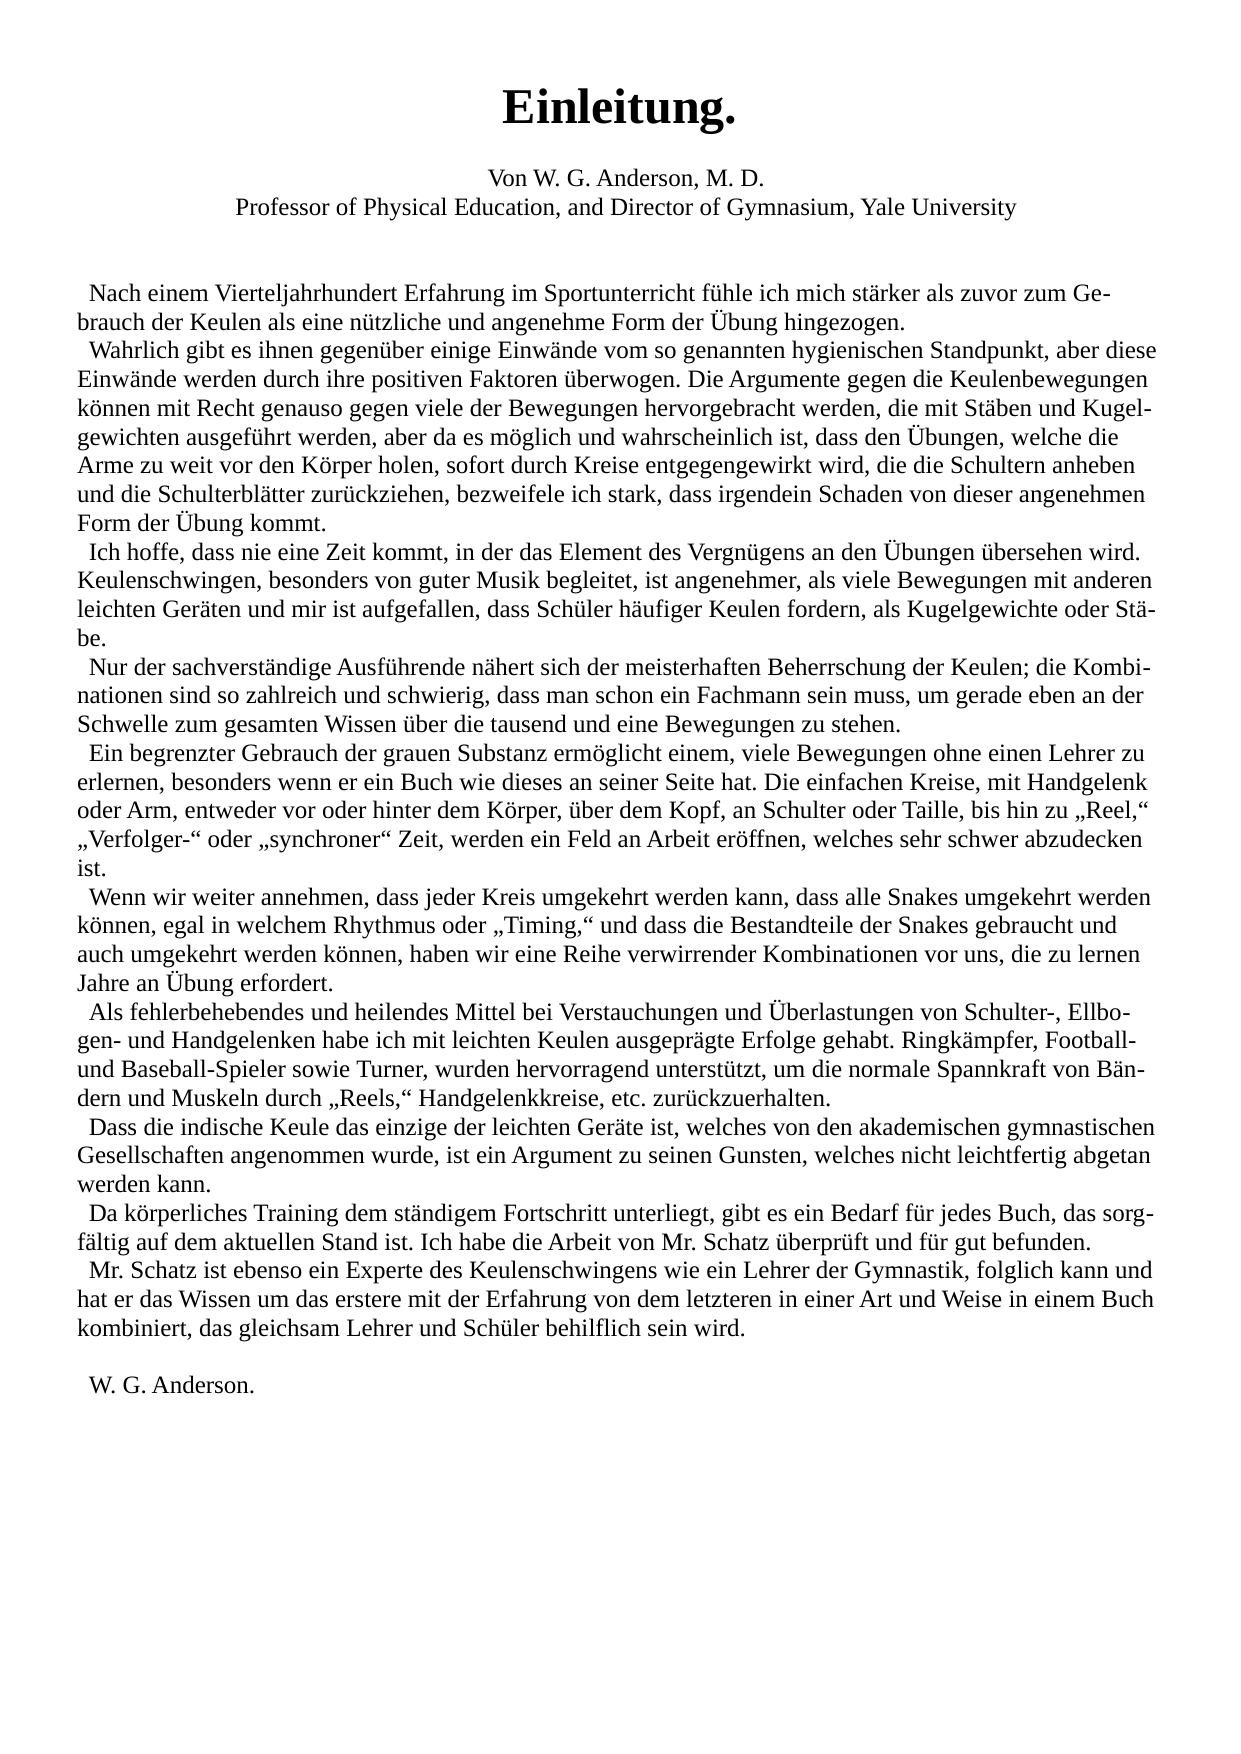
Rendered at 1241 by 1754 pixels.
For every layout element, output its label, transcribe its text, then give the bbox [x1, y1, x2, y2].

text Professor of Physical Education, and Director of Gymnasium, Yale University [77, 192, 1163, 221]
text Ein begrenzter Gebrauch der grauen Substanz ermöglicht einem, viele Bewegungen ohne einen Lehrer zu erlernen, besonders wenn er ein Buch wie dieses an seiner Seite hat. Die einfachen Kreise, mit Handgelenk oder Arm, entweder vor oder hinter dem Körper, über dem Kopf, an Schulter oder Taille, bis hin zu „Reel,“ „Verfolger-“ oder „synchroner“ Zeit, werden ein Feld an Arbeit eröffnen, welches sehr schwer abzudecken ist. [77, 738, 1163, 882]
text Ich hoffe, dass nie eine Zeit kommt, in der das Element des Vergnügens an den Übungen übersehen wird. Keulenschwingen, besonders von guter Musik begleitet, ist angenehmer, als viele Bewegungen mit anderen leichten Geräten und mir ist aufgefallen, dass Schüler häufiger Keulen fordern, als Kugelgewichte oder Stä­be. [77, 537, 1163, 652]
text Nach einem Vierteljahrhundert Erfahrung im Sportunterricht fühle ich mich stärker als zuvor zum Ge­brauch der Keulen als eine nützliche und angenehme Form der Übung hingezogen. [77, 278, 1163, 336]
text Als fehlerbehebendes und heilendes Mittel bei Verstauchungen und Überlastungen von Schulter-, Ellbo­gen- und Handgelenken habe ich mit leichten Keulen ausgeprägte Erfolge gehabt. Ringkämpfer, Football- und Baseball-Spieler sowie Turner, wurden hervorragend unterstützt, um die normale Spannkraft von Bän­dern und Muskeln durch „Reels,“ Handgelenkkreise, etc. zurückzuerhalten. [77, 997, 1163, 1112]
text W. G. Anderson. [77, 1371, 1163, 1399]
text Da körperliches Training dem ständigem Fortschritt unterliegt, gibt es ein Bedarf für jedes Buch, das sorg­fältig auf dem aktuellen Stand ist. Ich habe die Arbeit von Mr. Schatz überprüft und für gut befunden. [77, 1198, 1163, 1256]
text Wahrlich gibt es ihnen gegenüber einige Einwände vom so genannten hygienischen Standpunkt, aber diese Einwände werden durch ihre positiven Faktoren überwogen. Die Argumente gegen die Keulenbewegungen können mit Recht genauso gegen viele der Bewegungen hervorgebracht werden, die mit Stäben und Kugel­gewichten ausgeführt werden, aber da es möglich und wahrscheinlich ist, dass den Übungen, welche die Arme zu weit vor den Körper holen, sofort durch Kreise entgegengewirkt wird, die die Schultern anheben und die Schulterblätter zurückziehen, bezweifele ich stark, dass irgendein Schaden von dieser angenehmen Form der Übung kommt. [77, 336, 1163, 537]
text Dass die indische Keule das einzige der leichten Geräte ist, welches von den akademischen gymnastischen Gesellschaften angenommen wurde, ist ein Argument zu seinen Gunsten, welches nicht leichtfertig abgetan werden kann. [77, 1112, 1163, 1198]
text Nur der sachverständige Ausführende nähert sich der meisterhaften Beherrschung der Keulen; die Kombi­nationen sind so zahlreich und schwierig, dass man schon ein Fachmann sein muss, um gerade eben an der Schwelle zum gesamten Wissen über die tausend und eine Bewegungen zu stehen. [77, 652, 1163, 738]
text Wenn wir weiter annehmen, dass jeder Kreis umgekehrt werden kann, dass alle Snakes umgekehrt werden können, egal in welchem Rhythmus oder „Timing,“ und dass die Bestandteile der Snakes gebraucht und auch umgekehrt werden können, haben wir eine Reihe verwirrender Kombinationen vor uns, die zu lernen Jahre an Übung erfordert. [77, 882, 1163, 997]
text Einleitung. [77, 77, 1163, 134]
text Von W. G. Anderson, M. D. [77, 163, 1163, 192]
text Mr. Schatz ist ebenso ein Experte des Keulenschwingens wie ein Lehrer der Gymnastik, folglich kann und hat er das Wissen um das erstere mit der Erfahrung von dem letzteren in einer Art und Weise in einem Buch kombiniert, das gleichsam Lehrer und Schüler behilflich sein wird. [77, 1256, 1163, 1342]
